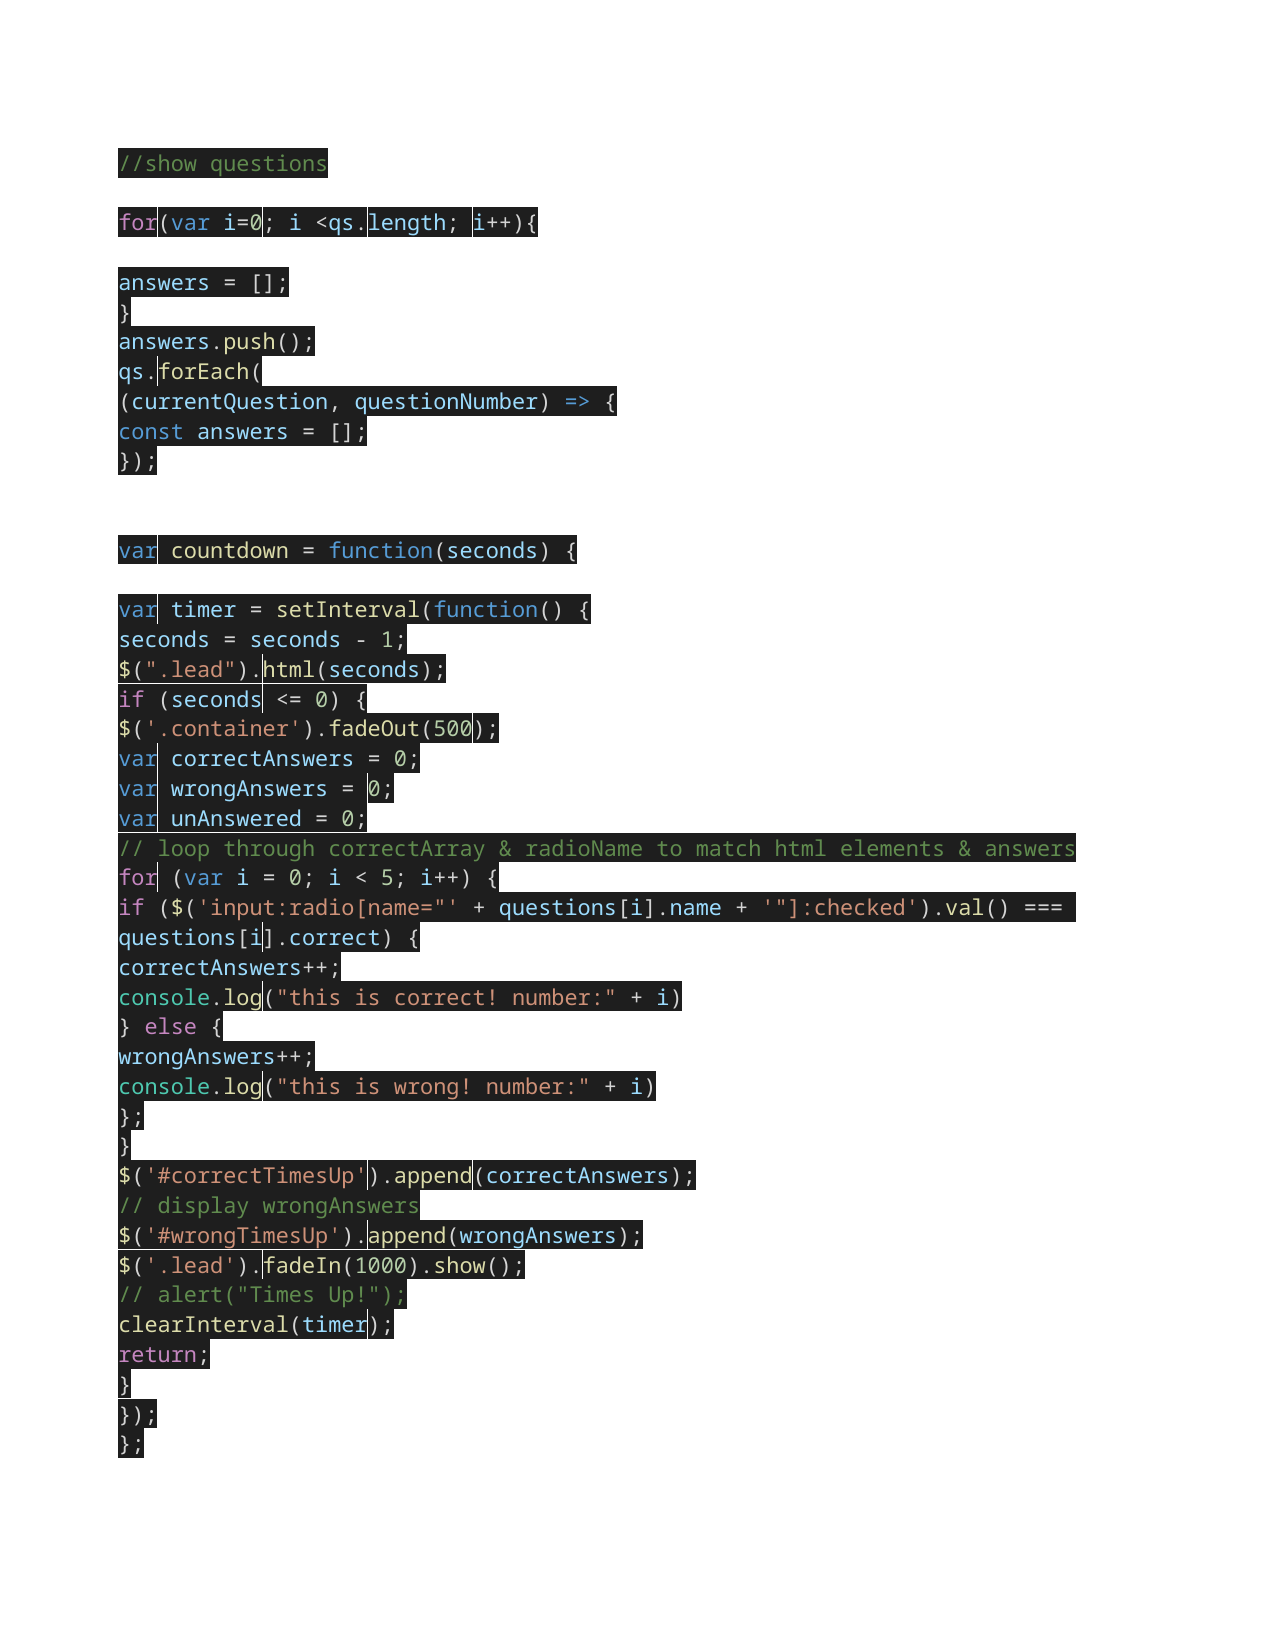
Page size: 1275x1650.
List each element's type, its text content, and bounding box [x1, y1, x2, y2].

text console.log("this is wrong! number:" + i) [118, 1071, 1157, 1101]
text var unAnswered = 0; [118, 803, 1157, 832]
text qs.forEach( [118, 356, 1157, 386]
text clearInterval(timer); [118, 1309, 1157, 1339]
text answers.push(); [118, 326, 1157, 356]
text if (seconds <= 0) { [118, 683, 1157, 713]
text // alert("Times Up!"); [118, 1279, 1157, 1309]
text } [118, 1130, 1157, 1160]
text $(".lead").html(seconds); [118, 654, 1157, 683]
text }); [118, 446, 1157, 475]
text // display wrongAnswers [118, 1190, 1157, 1220]
text $('.lead').fadeIn(1000).show(); [118, 1249, 1157, 1279]
text seconds = seconds - 1; [118, 624, 1157, 654]
text }; [118, 1428, 1157, 1458]
text for(var i=0; i <qs.length; i++){ [118, 207, 1157, 237]
text $('#correctTimesUp').append(correctAnswers); [118, 1160, 1157, 1190]
text answers = []; [118, 267, 1157, 297]
text (currentQuestion, questionNumber) => { [118, 386, 1157, 416]
text return; [118, 1339, 1157, 1369]
text // loop through correctArray & radioName to match html elements & answers [118, 832, 1157, 862]
text } [118, 297, 1157, 326]
text $('.container').fadeOut(500); [118, 713, 1157, 743]
text } else { [118, 1011, 1157, 1041]
text const answers = []; [118, 416, 1157, 446]
text var timer = setInterval(function() { [118, 594, 1157, 624]
text var countdown = function(seconds) { [118, 535, 1157, 564]
text //show questions [118, 148, 1157, 178]
text var correctAnswers = 0; [118, 743, 1157, 773]
text for (var i = 0; i < 5; i++) { [118, 862, 1157, 892]
text correctAnswers++; [118, 952, 1157, 981]
text var wrongAnswers = 0; [118, 773, 1157, 803]
text }; [118, 1101, 1157, 1130]
text }); [118, 1398, 1157, 1428]
text console.log("this is correct! number:" + i) [118, 981, 1157, 1011]
text } [118, 1369, 1157, 1398]
text if ($('input:radio[name="' + questions[i].name + '"]:checked').val() === questions[i].correct) { [118, 892, 1157, 952]
text wrongAnswers++; [118, 1041, 1157, 1071]
text $('#wrongTimesUp').append(wrongAnswers); [118, 1220, 1157, 1249]
